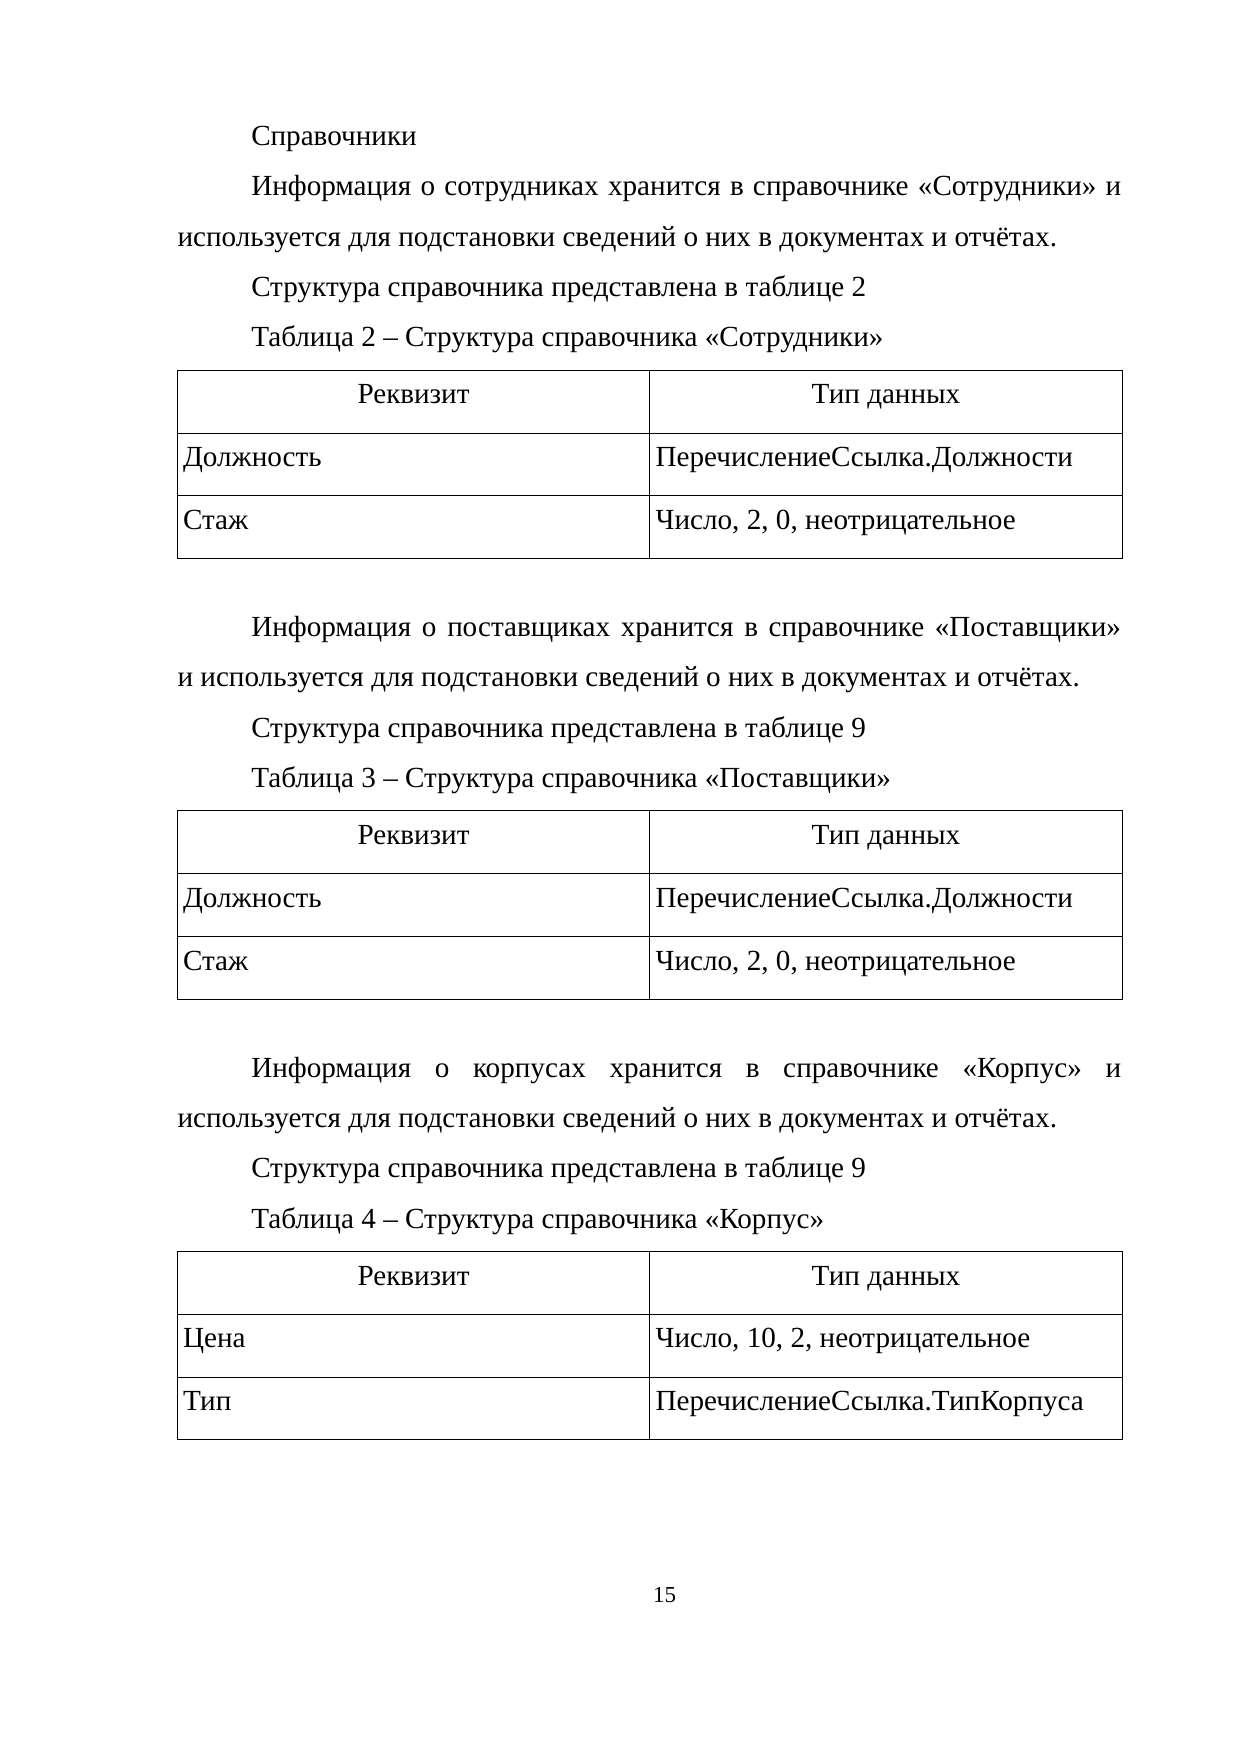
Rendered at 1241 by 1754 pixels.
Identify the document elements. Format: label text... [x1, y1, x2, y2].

table_header Реквизит [178, 811, 649, 873]
table_cell ПеречислениеСсылка.Должности [650, 434, 1122, 495]
table_header Тип данных [650, 1252, 1122, 1314]
text Таблица 2 – Структура справочника «Сотрудники» [177, 319, 1122, 353]
text Структура справочника представлена в таблице 9 [177, 1151, 1122, 1184]
table_cell Стаж [178, 496, 649, 558]
table_cell Должность [178, 434, 649, 495]
table_header Реквизит [178, 371, 649, 432]
text Таблица 3 – Структура справочника «Поставщики» [177, 760, 1122, 794]
table_header Реквизит [178, 1252, 649, 1314]
text Информация о поставщиках хранится в справочнике «Поставщики» и используется для подстановки сведений о них в документах и отчётах. [177, 609, 1122, 693]
table_cell Стаж [178, 937, 649, 998]
table_cell Цена [178, 1315, 649, 1377]
table_header Тип данных [650, 811, 1122, 873]
text Справочники [177, 118, 1122, 152]
table_cell Тип [178, 1378, 649, 1439]
table_cell ПеречислениеСсылка.ТипКорпуса [650, 1378, 1122, 1439]
table_cell Должность [178, 874, 649, 936]
text Информация о сотрудниках хранится в справочнике «Сотрудники» и используется для подстановки сведений о них в документах и отчётах. [177, 168, 1122, 252]
text Структура справочника представлена в таблице 9 [177, 710, 1122, 743]
table_cell ПеречислениеСсылка.Должности [650, 874, 1122, 936]
table_cell Число, 2, 0, неотрицательное [650, 496, 1122, 558]
table_header Тип данных [650, 371, 1122, 432]
text Структура справочника представлена в таблице 2 [177, 269, 1122, 303]
text Информация о корпусах хранится в справочнике «Корпус» и используется для подстановки сведений о них в документах и отчётах. [177, 1050, 1122, 1134]
text Таблица 4 – Структура справочника «Корпус» [177, 1201, 1122, 1234]
table_cell Число, 10, 2, неотрицательное [650, 1315, 1122, 1377]
table_cell Число, 2, 0, неотрицательное [650, 937, 1122, 998]
